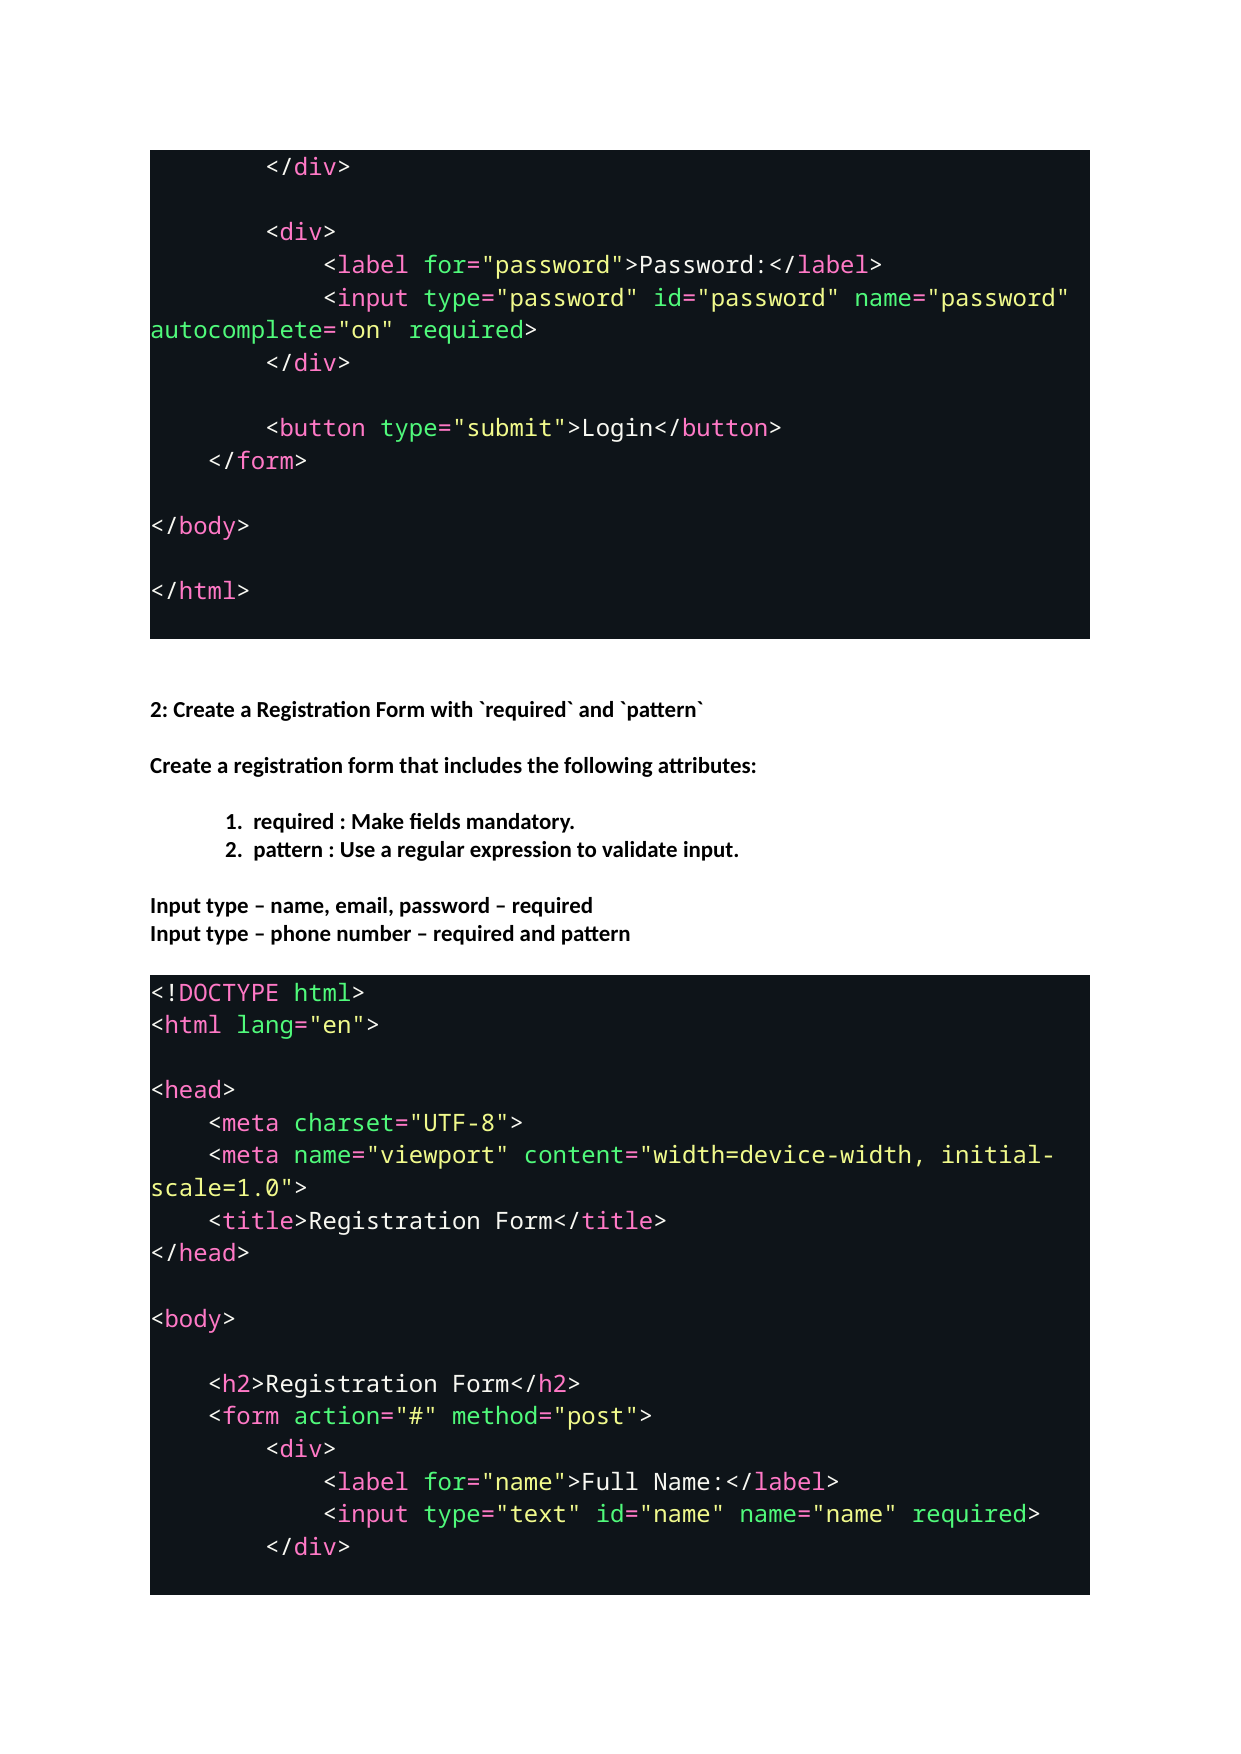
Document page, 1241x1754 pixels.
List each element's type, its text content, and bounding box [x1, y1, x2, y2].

text <div> [150, 1432, 1090, 1464]
text <label for="password">Password:</label> [150, 248, 1090, 280]
text </body> [150, 509, 1090, 541]
text 1. required : Make fields mandatory. [225, 807, 1090, 835]
text <h2>Registration Form</h2> [150, 1367, 1090, 1399]
text <form action="#" method="post"> [150, 1399, 1090, 1432]
text </div> [150, 1529, 1090, 1562]
text <input type="text" id="name" name="name" required> [150, 1497, 1090, 1529]
text </head> [150, 1236, 1090, 1269]
text <meta charset="UTF-8"> [150, 1106, 1090, 1138]
text </form> [150, 443, 1090, 476]
text 2. pattern : Use a regular expression to validate input. [225, 835, 1090, 863]
text </div> [150, 150, 1090, 183]
text <html lang="en"> [150, 1008, 1090, 1041]
text <button type="submit">Login</button> [150, 411, 1090, 443]
text </html> [150, 574, 1090, 606]
text <label for="name">Full Name:</label> [150, 1464, 1090, 1497]
text Create a registration form that includes the following attributes: [150, 751, 1090, 779]
text Input type – name, email, password – required [150, 891, 1090, 919]
text <!DOCTYPE html> [150, 975, 1090, 1008]
text <div> [150, 215, 1090, 248]
text 2: Create a Registration Form with `required` and `pattern` [150, 695, 1090, 723]
text <body> [150, 1301, 1090, 1334]
text <input type="password" id="password" name="password" autocomplete="on" required> [150, 280, 1090, 346]
text </div> [150, 346, 1090, 378]
text <head> [150, 1073, 1090, 1106]
text <title>Registration Form</title> [150, 1203, 1090, 1236]
text <meta name="viewport" content="width=device-width, initial-scale=1.0"> [150, 1138, 1090, 1203]
text Input type – phone number – required and pattern [150, 919, 1090, 947]
